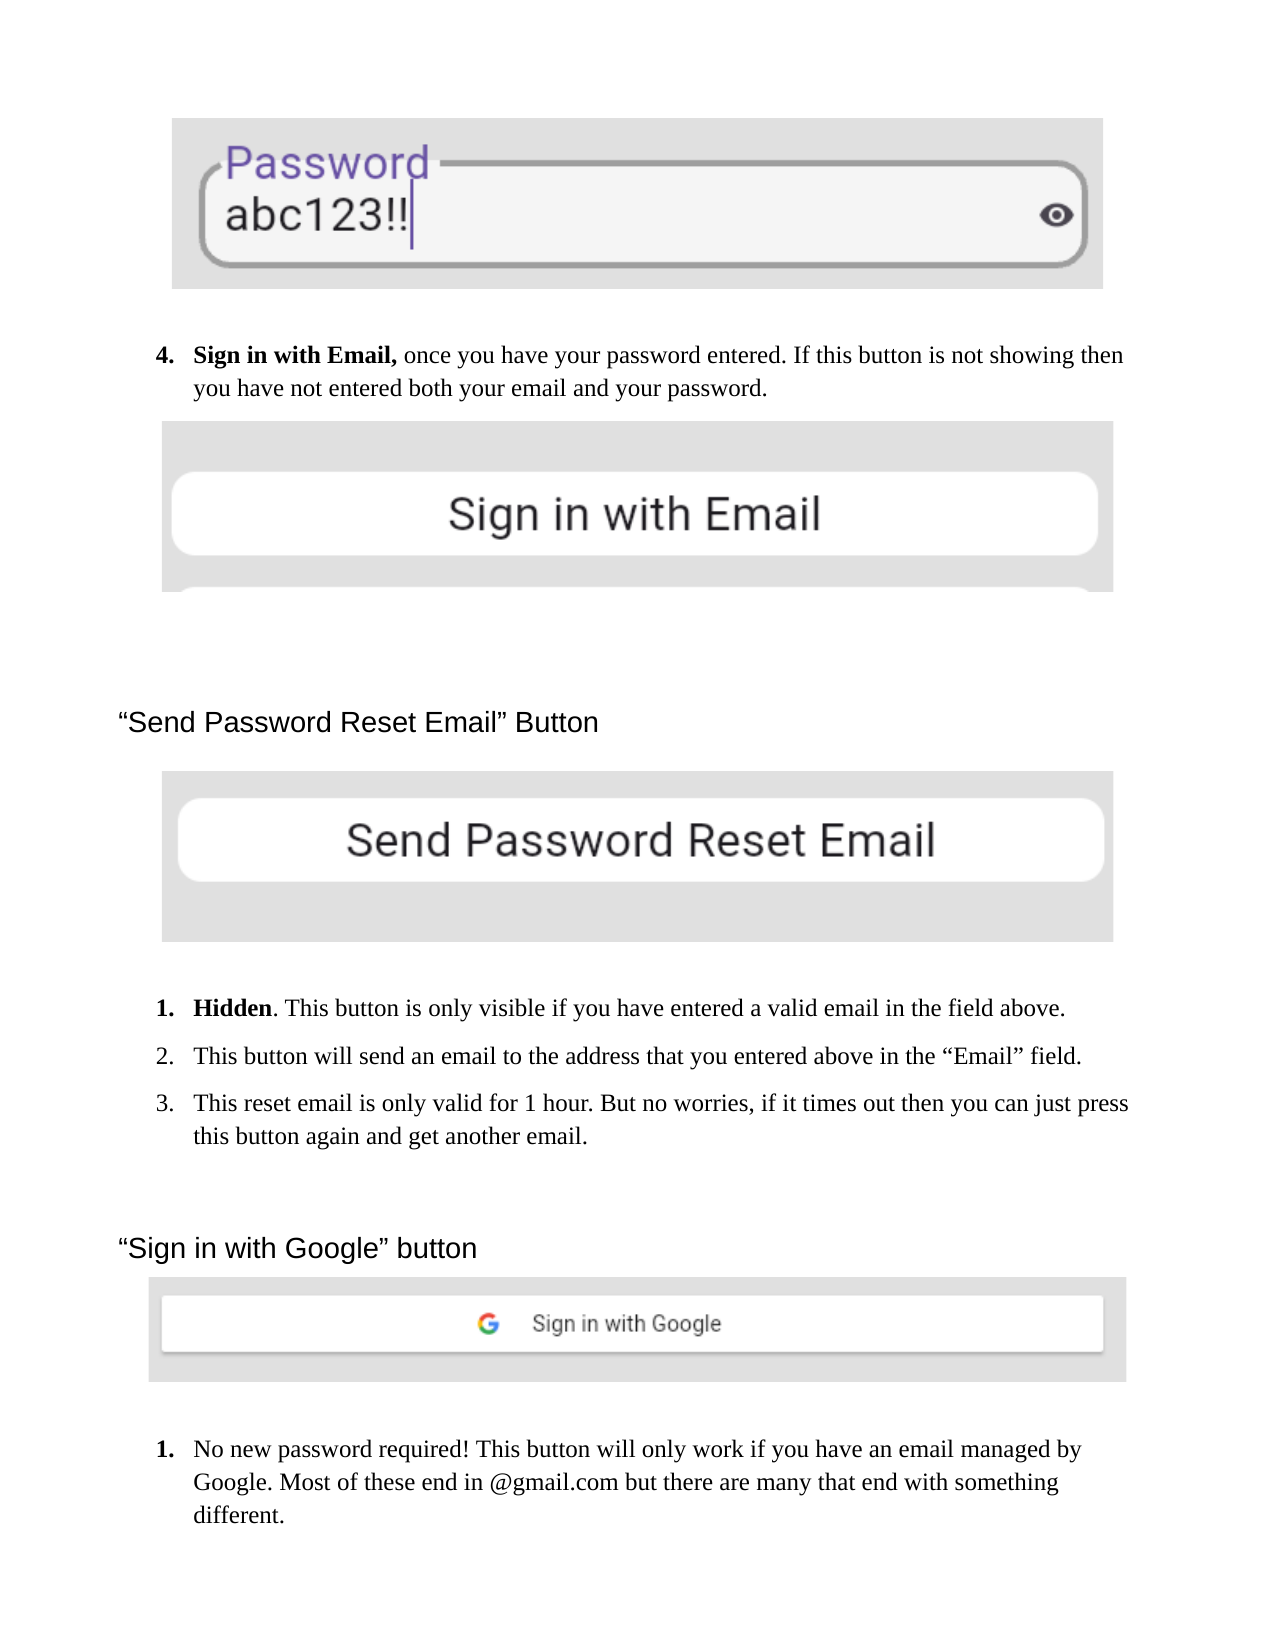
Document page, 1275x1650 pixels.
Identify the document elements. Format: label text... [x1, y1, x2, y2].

subtitle “Send Password Reset Email” Button [118, 705, 1157, 739]
list Sign in with Email, once you have your password entered. If this button is not showing then you have not entered both your email and your password. [156, 340, 1157, 402]
list This button will send an email to the address that you entered above in the “Email” field. [156, 1041, 1157, 1069]
subtitle “Sign in with Google” button [118, 1231, 1157, 1265]
picture [161, 771, 1114, 942]
list This reset email is only valid for 1 hour. But no worries, if it times out then you can just press this button again and get another email. [156, 1088, 1157, 1150]
picture [161, 421, 1114, 592]
picture [148, 1277, 1127, 1382]
picture [171, 118, 1104, 289]
list No new password required! This button will only work if you have an email managed by Google. Most of these end in @gmail.com but there are many that end with something different. [156, 1434, 1157, 1529]
list Hidden. This button is only visible if you have entered a valid email in the field above. [156, 993, 1157, 1022]
